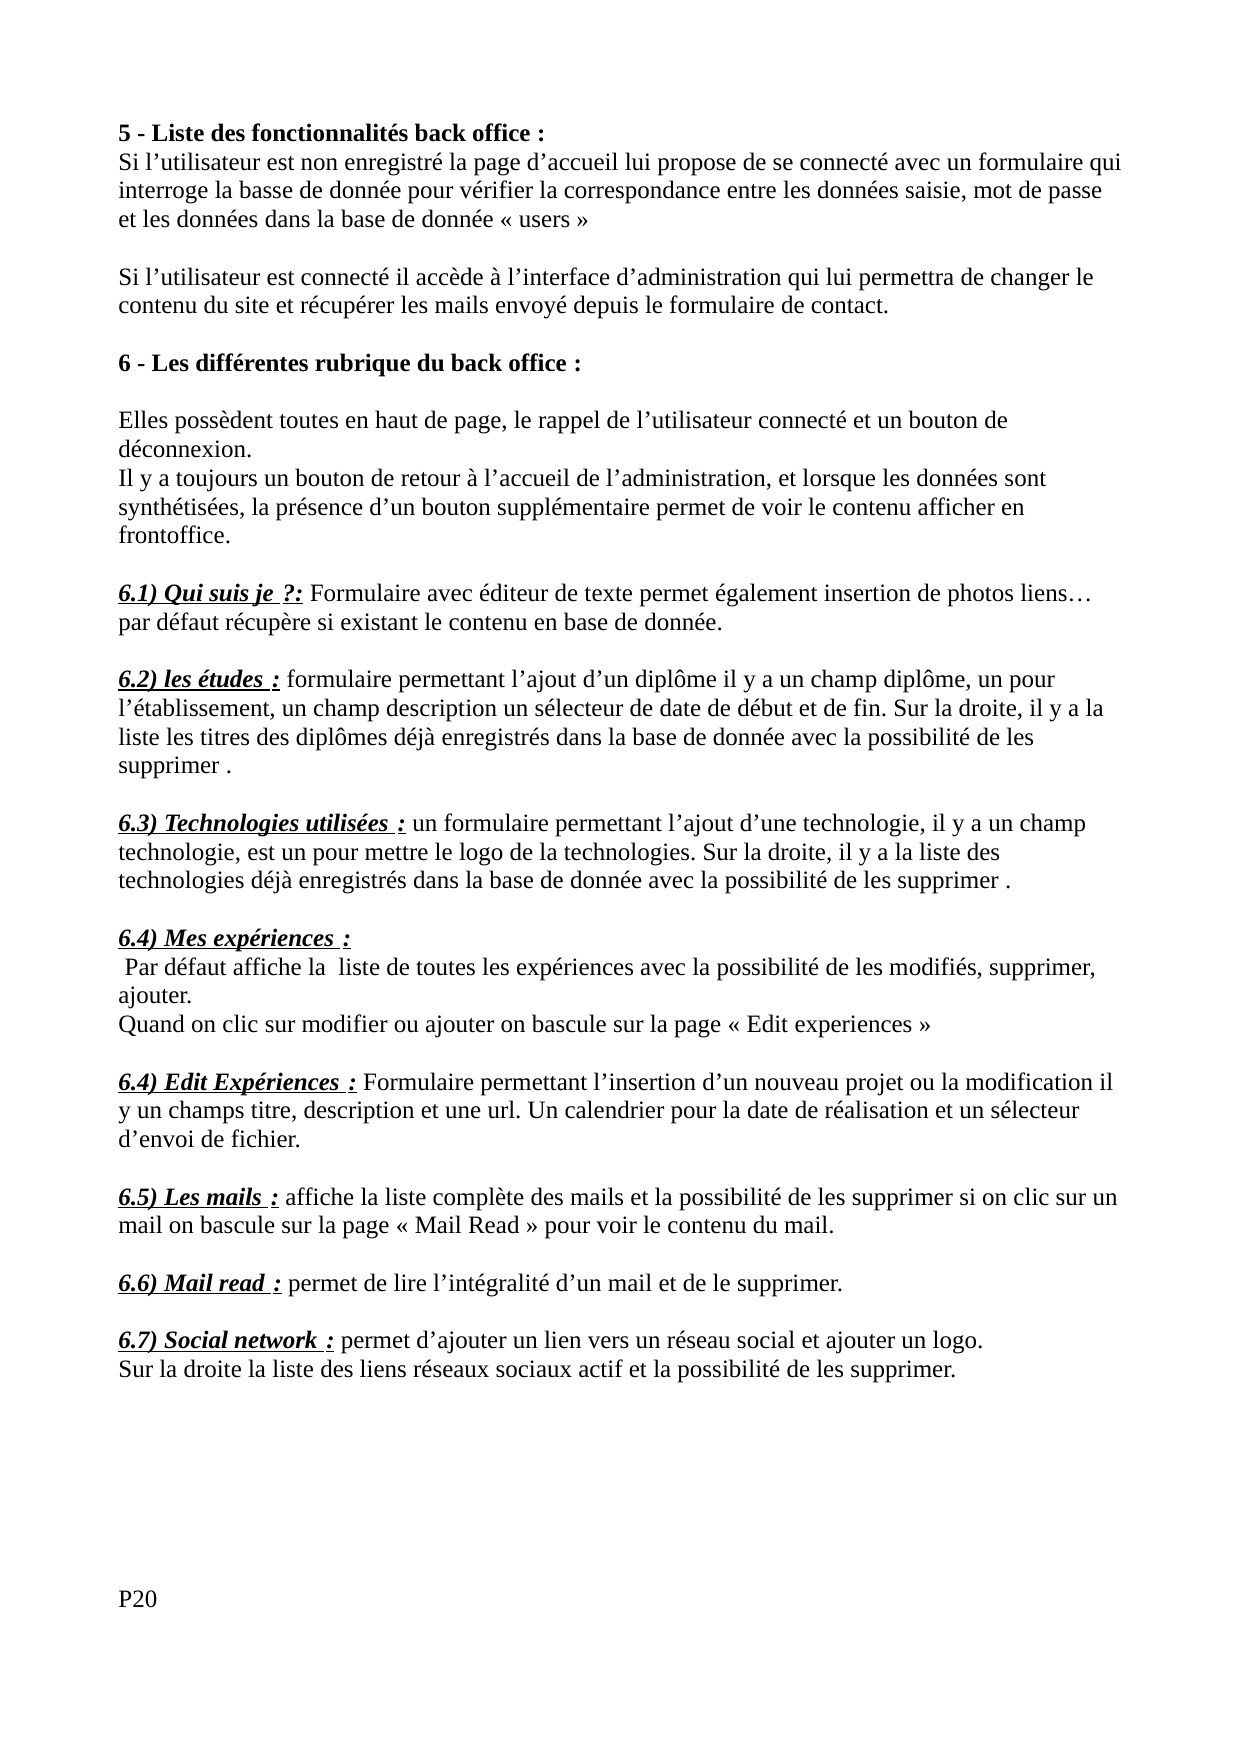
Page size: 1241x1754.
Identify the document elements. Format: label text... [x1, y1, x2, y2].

text 6.2) les études : formulaire permettant l’ajout d’un diplôme il y a un champ diplôme, un pour l’établissement, un champ description un sélecteur de date de début et de fin. Sur la droite, il y a la liste les titres des diplômes déjà enregistrés dans la base de donnée avec la possibilité de les supprimer . [118, 664, 1122, 779]
text Si l’utilisateur est non enregistré la page d’accueil lui propose de se connecté avec un formulaire qui interroge la basse de donnée pour vérifier la correspondance entre les données saisie, mot de passe et les données dans la base de donnée « users » [118, 147, 1122, 233]
text 6.5) Les mails : affiche la liste complète des mails et la possibilité de les supprimer si on clic sur un mail on bascule sur la page « Mail Read » pour voir le contenu du mail. [118, 1182, 1122, 1239]
text 6 - Les différentes rubrique du back office : [118, 348, 1122, 377]
text Si l’utilisateur est connecté il accède à l’interface d’administration qui lui permettra de changer le contenu du site et récupérer les mails envoyé depuis le formulaire de contact. [118, 262, 1122, 319]
text Elles possèdent toutes en haut de page, le rappel de l’utilisateur connecté et un bouton de déconnexion. [118, 406, 1122, 463]
text 6.1) Qui suis je ?: Formulaire avec éditeur de texte permet également insertion de photos liens… par défaut récupère si existant le contenu en base de donnée. [118, 578, 1122, 636]
text 6.4) Mes expériences : [118, 923, 1122, 952]
text 5 - Liste des fonctionnalités back office : [118, 118, 1122, 147]
text Il y a toujours un bouton de retour à l’accueil de l’administration, et lorsque les données sont synthétisées, la présence d’un bouton supplémentaire permet de voir le contenu afficher en frontoffice. [118, 463, 1122, 549]
text 6.3) Technologies utilisées : un formulaire permettant l’ajout d’une technologie, il y a un champ technologie, est un pour mettre le logo de la technologies. Sur la droite, il y a la liste des technologies déjà enregistrés dans la base de donnée avec la possibilité de les supprimer . [118, 808, 1122, 894]
text 6.4) Edit Expériences : Formulaire permettant l’insertion d’un nouveau projet ou la modification il y un champs titre, description et une url. Un calendrier pour la date de réalisation et un sélecteur d’envoi de fichier. [118, 1067, 1122, 1153]
text 6.6) Mail read : permet de lire l’intégralité d’un mail et de le supprimer. [118, 1268, 1122, 1297]
text P20 [118, 1584, 1122, 1613]
text Sur la droite la liste des liens réseaux sociaux actif et la possibilité de les supprimer. [118, 1354, 1122, 1383]
text 6.7) Social network : permet d’ajouter un lien vers un réseau social et ajouter un logo. [118, 1326, 1122, 1354]
text Quand on clic sur modifier ou ajouter on bascule sur la page « Edit experiences » [118, 1009, 1122, 1038]
text Par défaut affiche la liste de toutes les expériences avec la possibilité de les modifiés, supprimer, ajouter. [118, 952, 1122, 1009]
